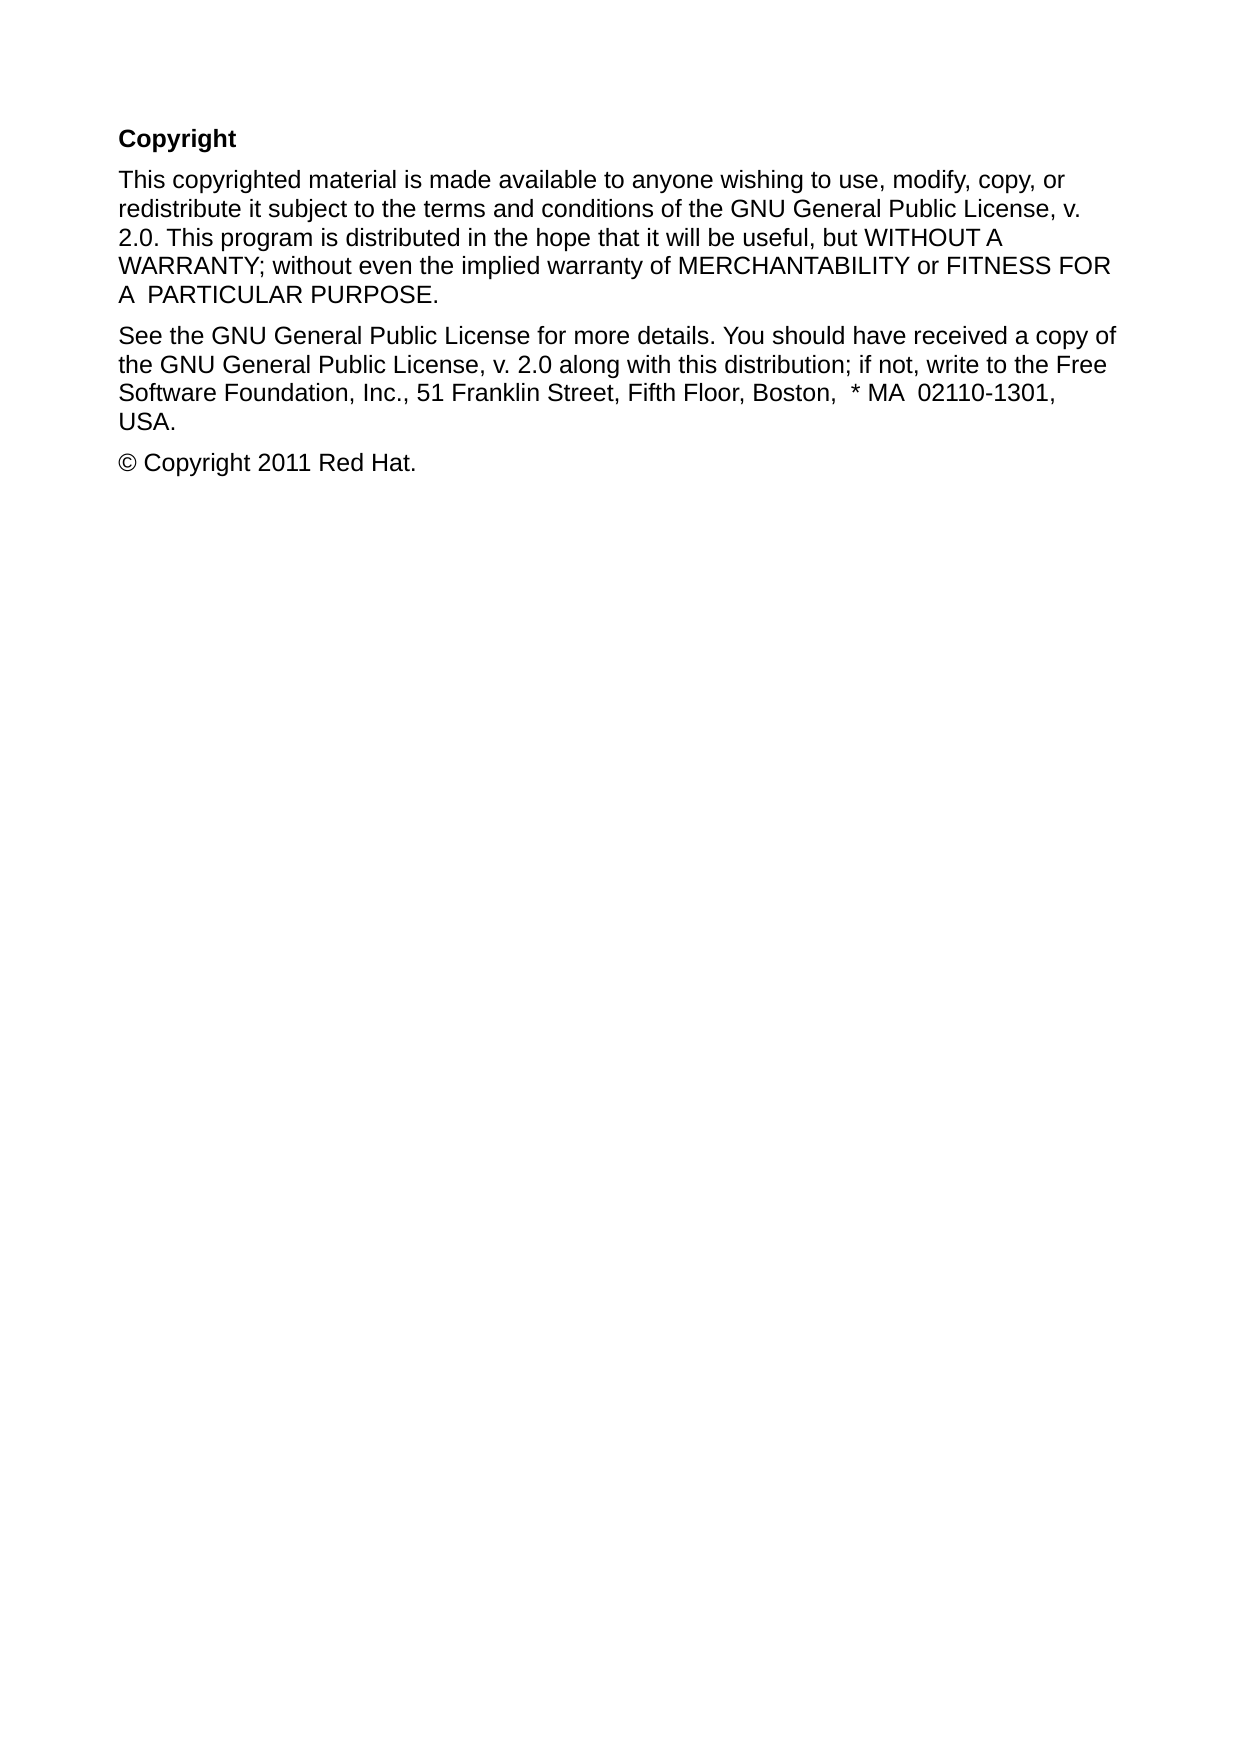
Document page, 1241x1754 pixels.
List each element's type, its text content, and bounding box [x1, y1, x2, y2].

text This copyrighted material is made available to anyone wishing to use, modify, copy, or redistribute it subject to the terms and conditions of the GNU General Public License, v. 2.0. This program is distributed in the hope that it will be useful, but WITHOUT A WARRANTY; without even the implied warranty of MERCHANTABILITY or FITNESS FOR A PARTICULAR PURPOSE. [118, 165, 1122, 309]
text See the GNU General Public License for more details. You should have received a copy of the GNU General Public License, v. 2.0 along with this distribution; if not, write to the Free Software Foundation, Inc., 51 Franklin Street, Fifth Floor, Boston, * MA 02110-1301, USA. [118, 321, 1122, 436]
text Copyright [118, 124, 1122, 153]
text © Copyright 2011 Red Hat. [118, 448, 1122, 477]
